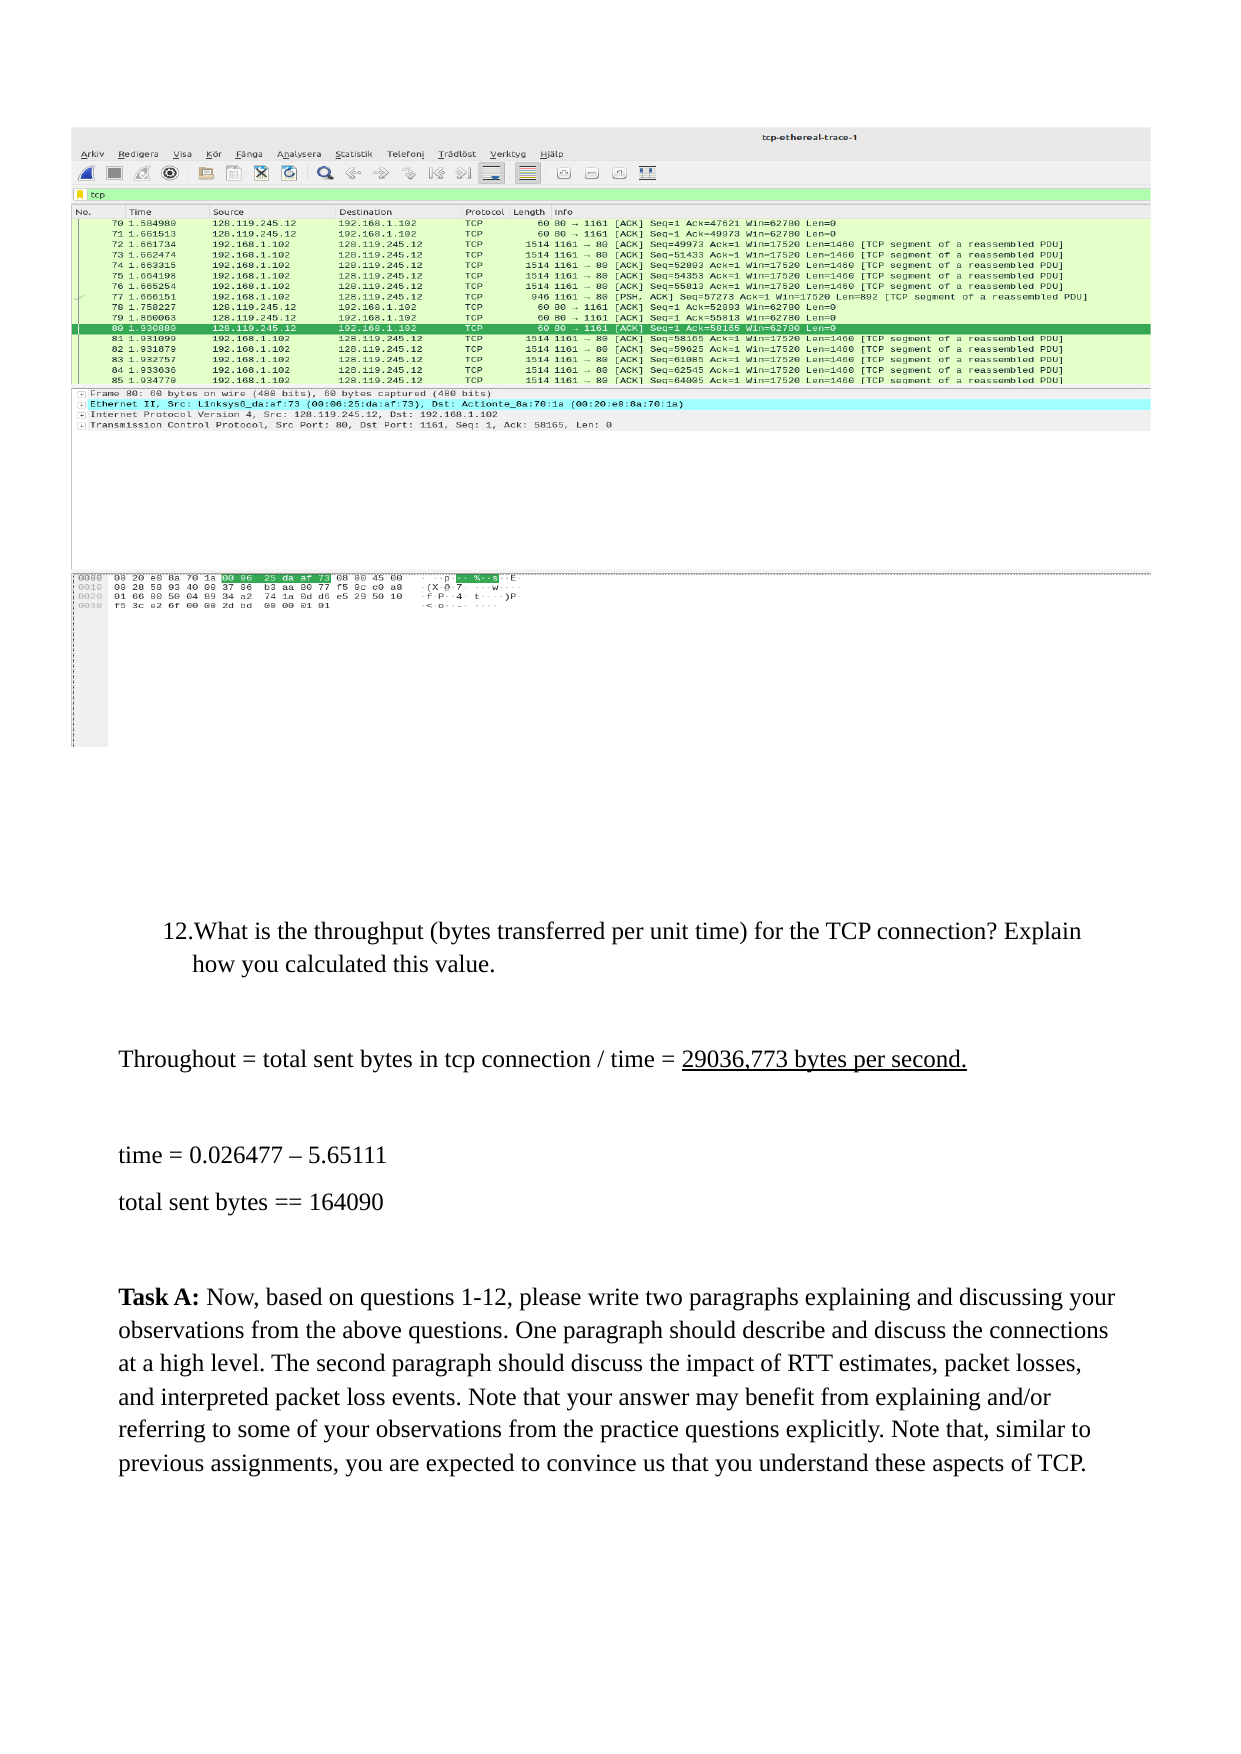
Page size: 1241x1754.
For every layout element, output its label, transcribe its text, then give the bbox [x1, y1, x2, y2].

text Task A: Now, based on questions 1-12, please write two paragraphs explaining and discussing your observations from the above questions. One paragraph should describe and discuss the connections at a high level. The second paragraph should discuss the impact of RTT estimates, packet losses, and interpreted packet loss events. Note that your answer may benefit from explaining and/or referring to some of your observations from the practice questions explicitly. Note that, similar to previous assignments, you are expected to convince us that you understand these aspects of TCP. [118, 1282, 1122, 1476]
list What is the throughput (bytes transferred per unit time) for the TCP connection? Explain how you calculated this value. [162, 916, 1122, 978]
text Throughout = total sent bytes in tcp connection / time = 29036,773 bytes per second. [118, 1044, 1122, 1073]
text total sent bytes == 164090 [118, 1187, 1122, 1216]
text time = 0.026477 – 5.65111 [118, 1140, 1122, 1168]
